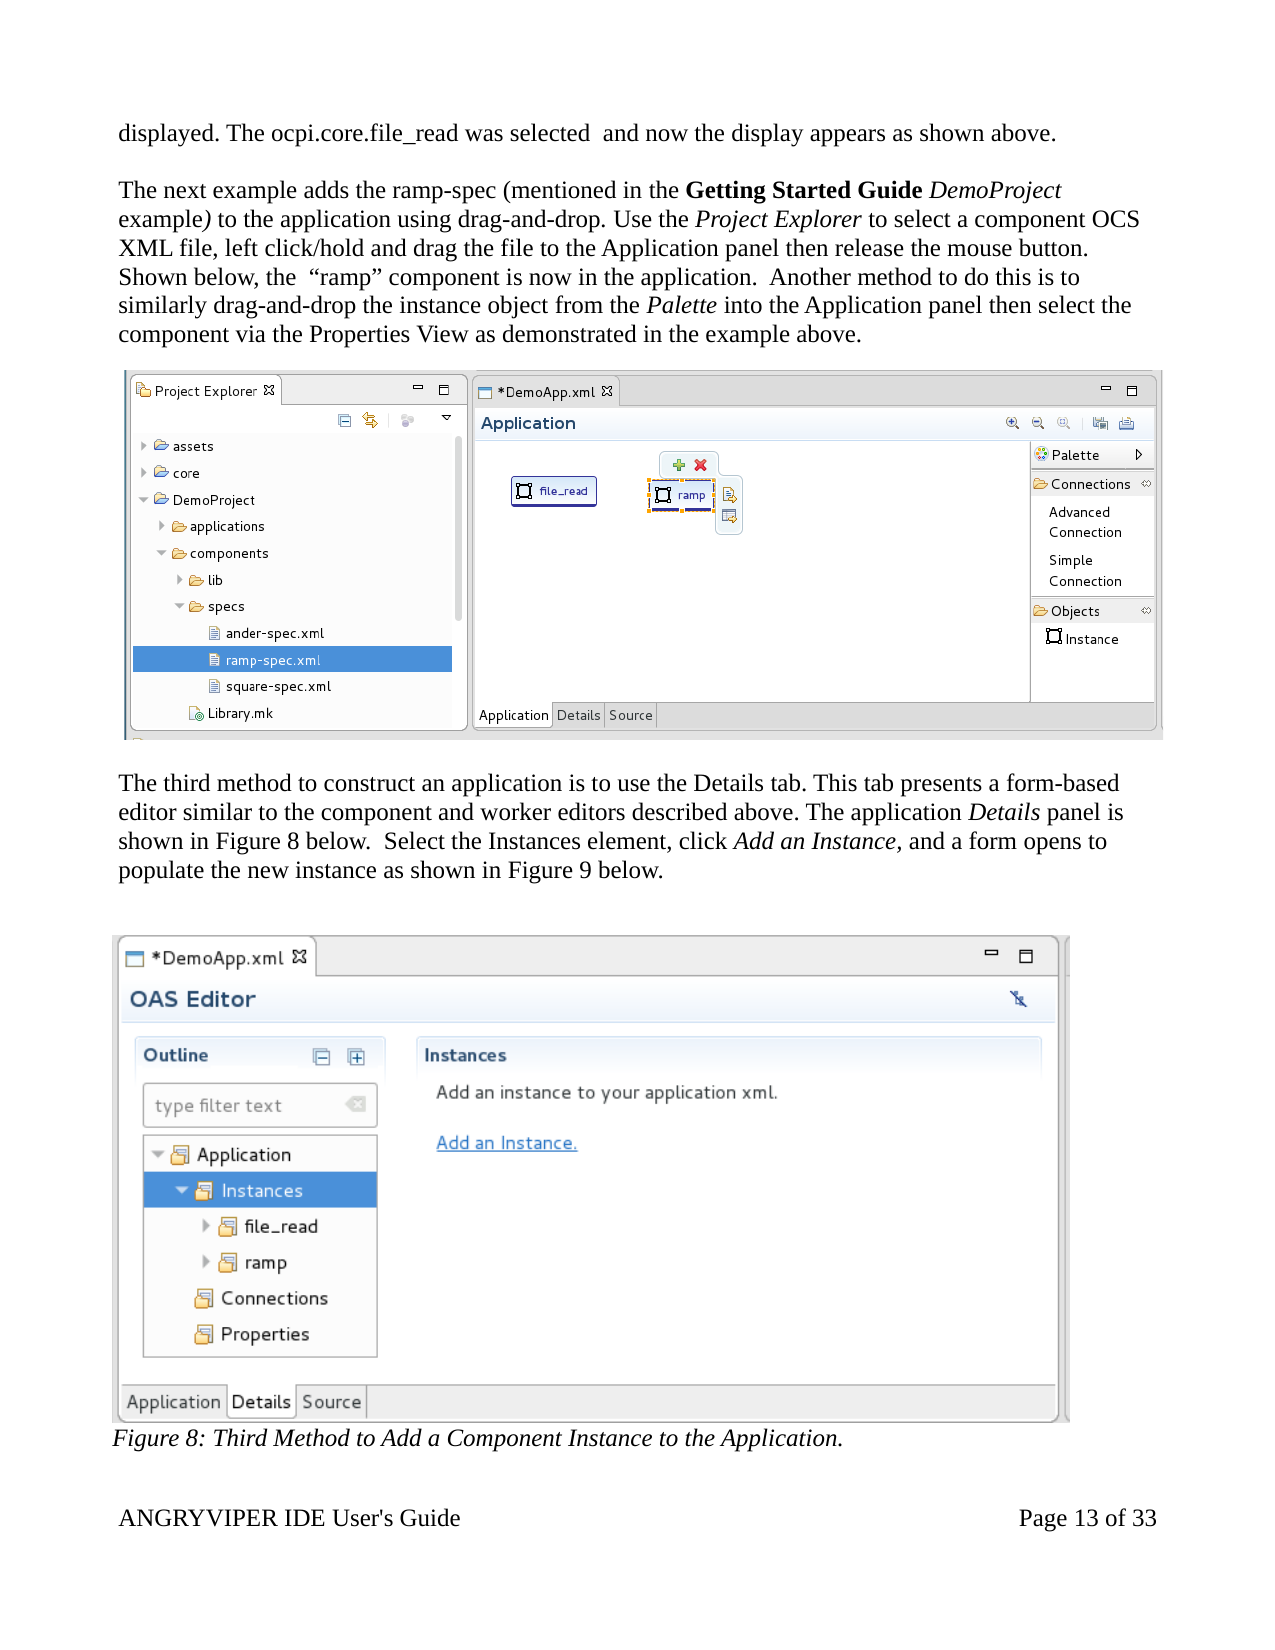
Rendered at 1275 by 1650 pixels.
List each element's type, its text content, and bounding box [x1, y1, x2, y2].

text displayed. The ocpi.core.file_read was selected and now the display appears as shown above. [118, 118, 1157, 147]
text Figure 8: Third Method to Add a Component Instance to the Application. [112, 934, 1088, 1452]
picture [112, 935, 1070, 1423]
text The next example adds the ramp-spec (mentioned in the Getting Started Guide DemoProject example) to the application using drag-and-drop. Use the Project Explorer to select a component OCS XML file, left click/hold and drag the file to the Application panel then release the mouse button. Shown below, the “ramp” component is now in the application. Another method to do this is to similarly drag-and-drop the instance object from the Palette into the Application panel then select the component via the Properties View as demonstrated in the example above. [118, 176, 1157, 348]
text The third method to construct an application is to use the Details tab. This tab presents a form-based editor similar to the component and worker editors described above. The application Details panel is shown in Figure 8 below. Select the Instances element, click Add an Instance, and a form opens to populate the new instance as shown in Figure 9 below. [118, 768, 1157, 883]
picture [124, 370, 1164, 740]
